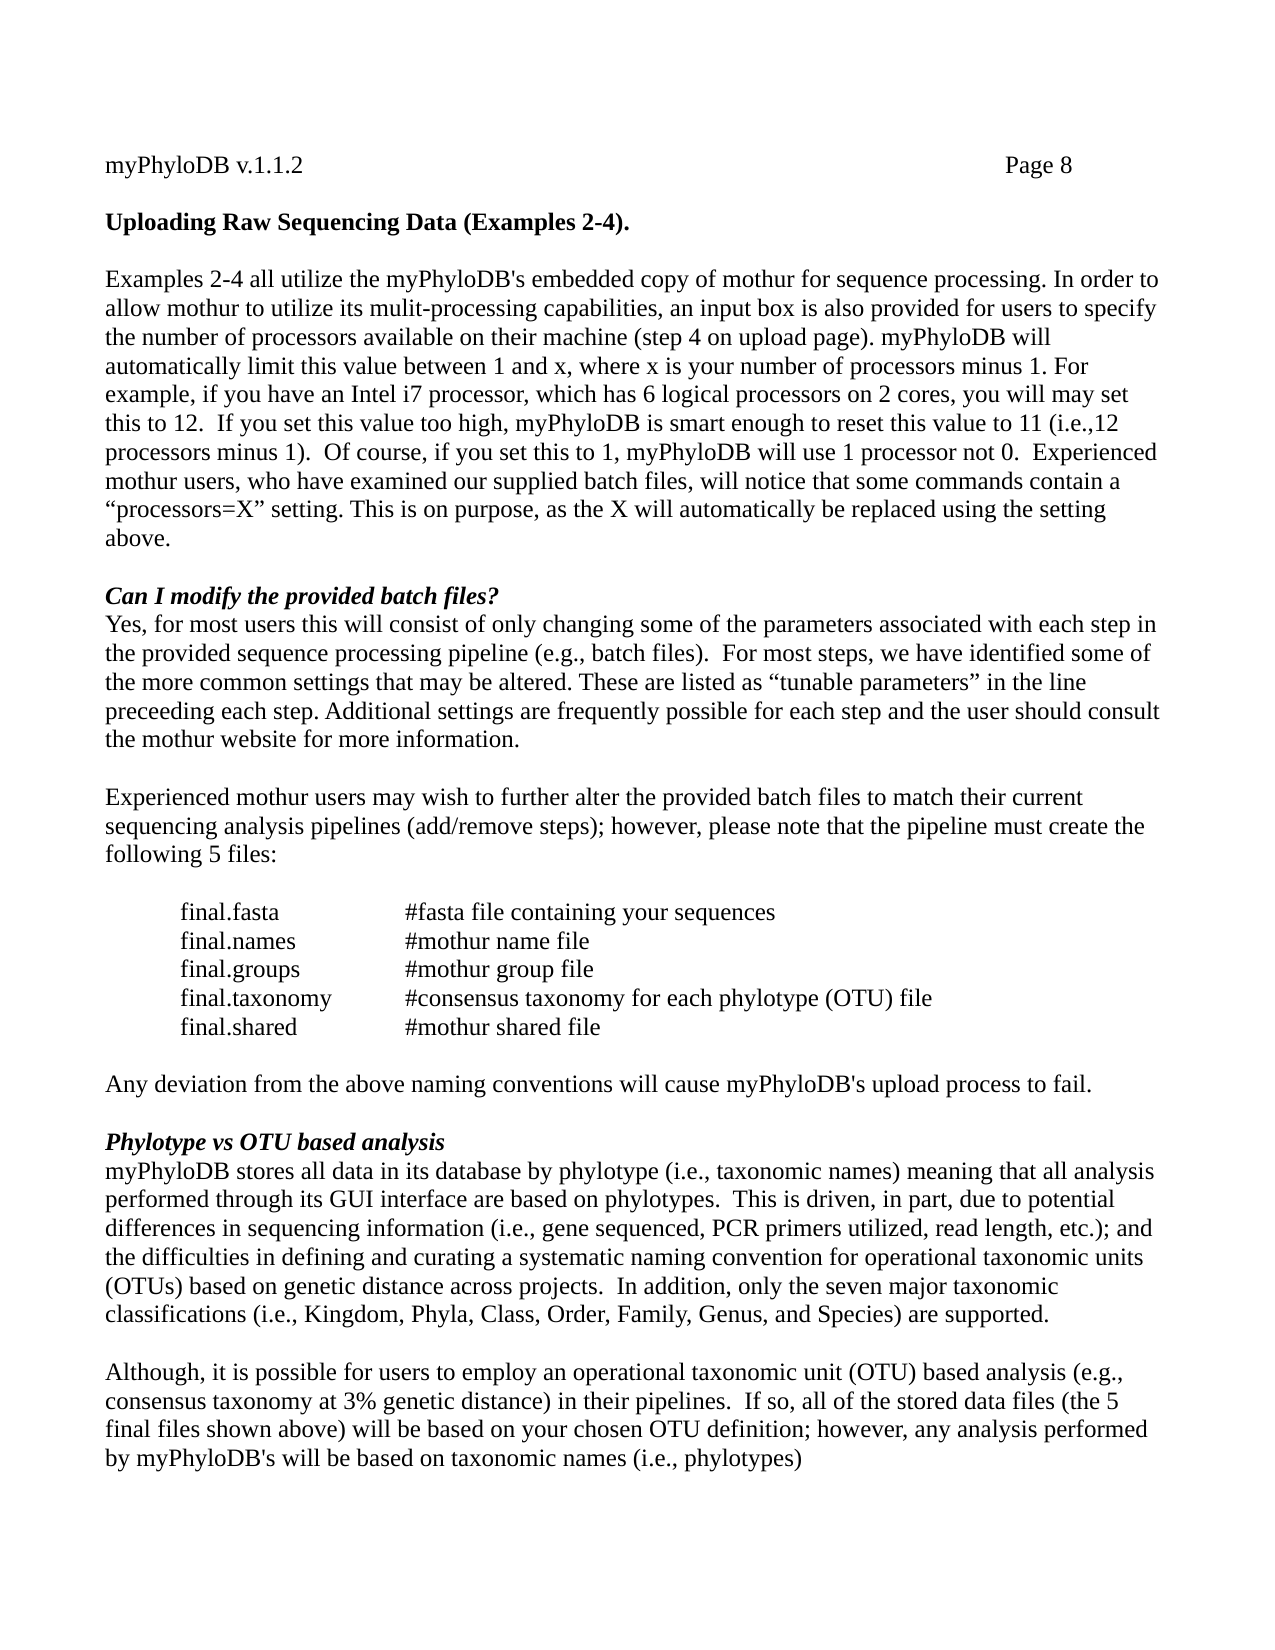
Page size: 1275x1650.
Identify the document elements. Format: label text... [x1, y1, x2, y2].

text Examples 2-4 all utilize the myPhyloDB's embedded copy of mothur for sequence processing. In order to allow mothur to utilize its mulit-processing capabilities, an input box is also provided for users to specify the number of processors available on their machine (step 4 on upload page). myPhyloDB will automatically limit this value between 1 and x, where x is your number of processors minus 1. For example, if you have an Intel i7 processor, which has 6 logical processors on 2 cores, you will may set this to 12. If you set this value too high, myPhyloDB is smart enough to reset this value to 11 (i.e.,12 processors minus 1). Of course, if you set this to 1, myPhyloDB will use 1 processor not 0. Experienced mothur users, who have examined our supplied batch files, will notice that some commands contain a “processors=X” setting. This is on purpose, as the X will automatically be replaced using the setting above. [105, 264, 1170, 552]
text final.names #mothur name file [105, 926, 1170, 954]
text Can I modify the provided batch files? [105, 581, 1170, 609]
text Yes, for most users this will consist of only changing some of the parameters associated with each step in the provided sequence processing pipeline (e.g., batch files). For most steps, we have identified some of the more common settings that may be altered. These are listed as “tunable parameters” in the line preceeding each step. Additional settings are frequently possible for each step and the user should consult the mothur website for more information. [105, 609, 1170, 753]
text Experienced mothur users may wish to further alter the provided batch files to match their current sequencing analysis pipelines (add/remove steps); however, please note that the pipeline must create the following 5 files: [105, 782, 1170, 868]
text final.taxonomy #consensus taxonomy for each phylotype (OTU) file [105, 983, 1170, 1012]
text Any deviation from the above naming conventions will cause myPhyloDB's upload process to fail. [105, 1069, 1170, 1098]
text Although, it is possible for users to employ an operational taxonomic unit (OTU) based analysis (e.g., consensus taxonomy at 3% genetic distance) in their pipelines. If so, all of the stored data files (the 5 final files shown above) will be based on your chosen OTU definition; however, any analysis performed by myPhyloDB's will be based on taxonomic names (i.e., phylotypes) [105, 1357, 1170, 1472]
text final.groups #mothur group file [105, 954, 1170, 983]
text Phylotype vs OTU based analysis [105, 1127, 1170, 1156]
text myPhyloDB stores all data in its database by phylotype (i.e., taxonomic names) meaning that all analysis performed through its GUI interface are based on phylotypes. This is driven, in part, due to potential differences in sequencing information (i.e., gene sequenced, PCR primers utilized, read length, etc.); and the difficulties in defining and curating a systematic naming convention for operational taxonomic units (OTUs) based on genetic distance across projects. In addition, only the seven major taxonomic classifications (i.e., Kingdom, Phyla, Class, Order, Family, Genus, and Species) are supported. [105, 1156, 1170, 1328]
text final.shared #mothur shared file [105, 1012, 1170, 1041]
text final.fasta #fasta file containing your sequences [105, 897, 1170, 926]
text Uploading Raw Sequencing Data (Examples 2-4). [105, 207, 1170, 236]
